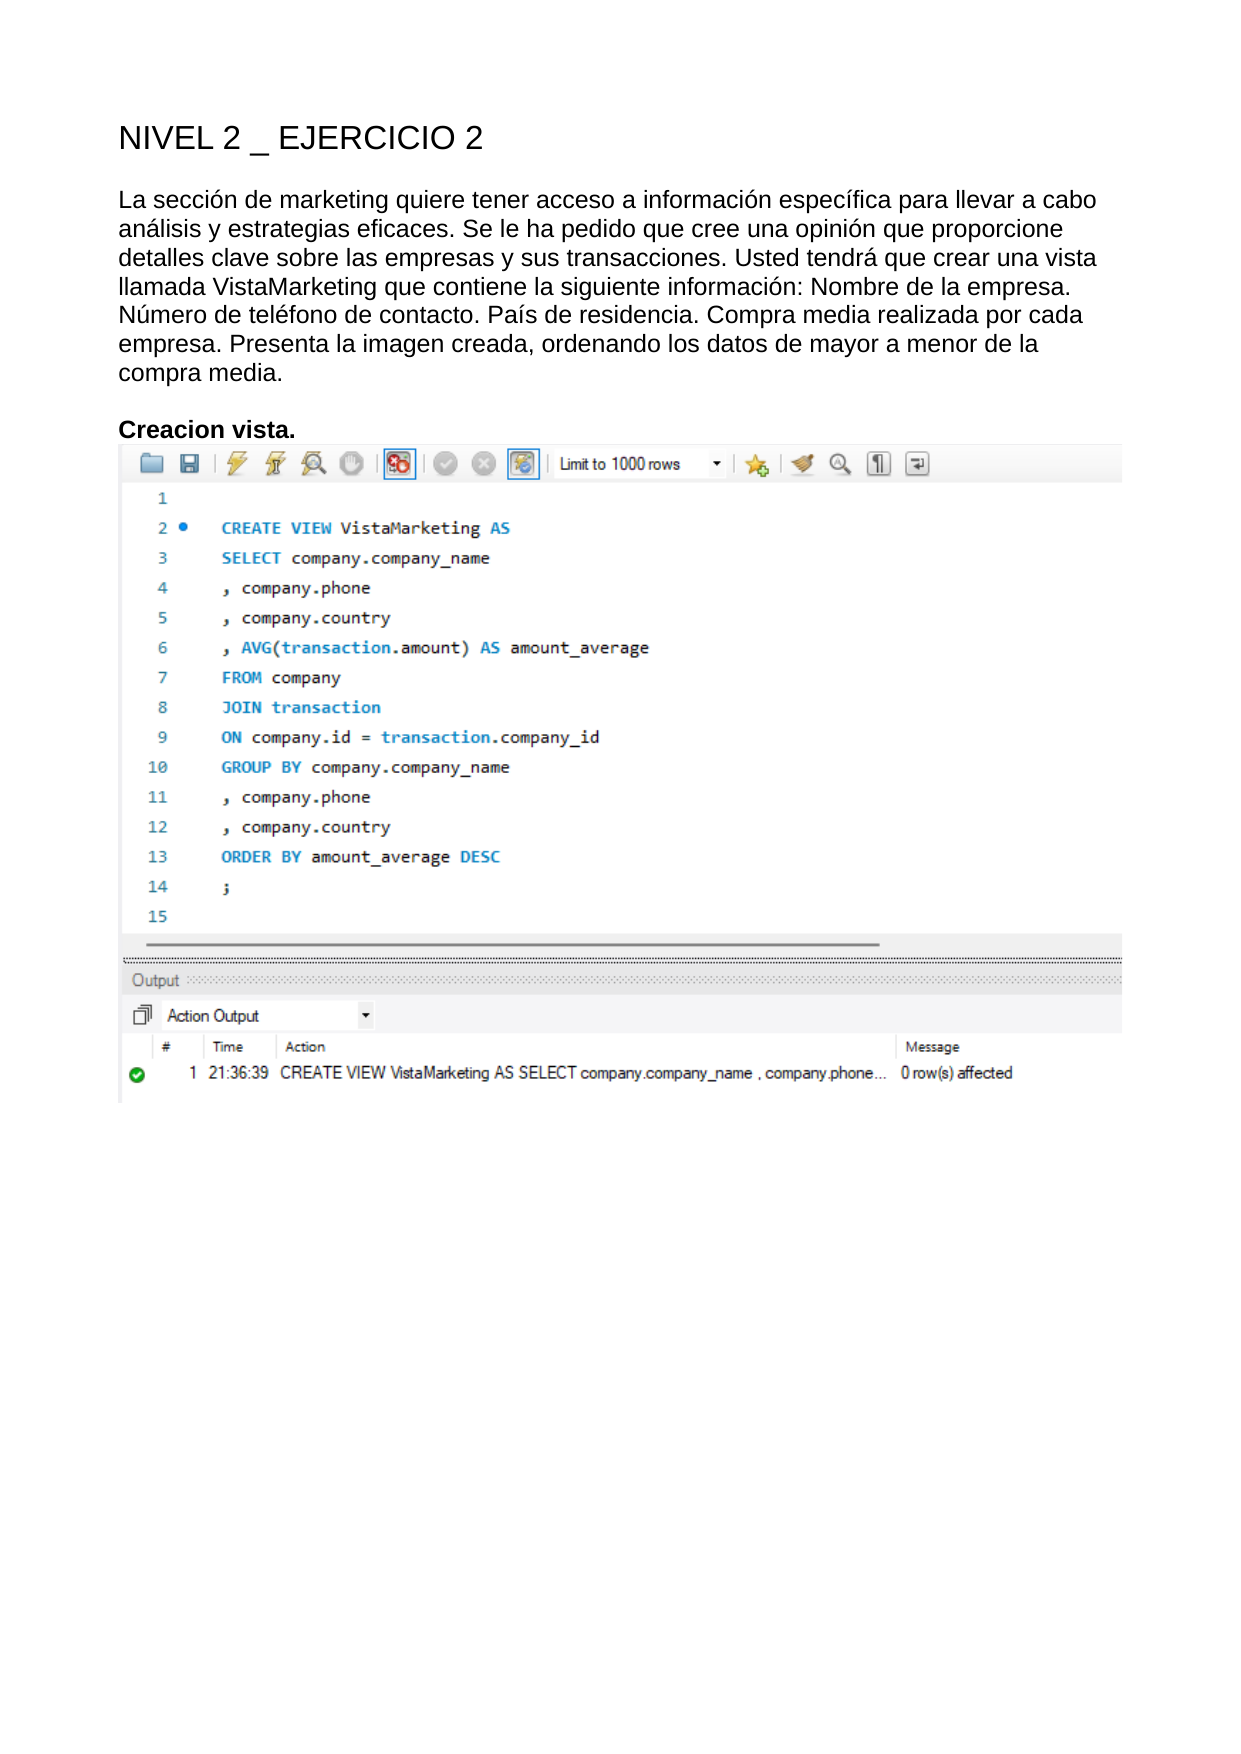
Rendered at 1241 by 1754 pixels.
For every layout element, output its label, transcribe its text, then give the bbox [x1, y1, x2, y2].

text NIVEL 2 _ EJERCICIO 2 [118, 118, 1122, 157]
text La sección de marketing quiere tener acceso a información específica para llevar a cabo análisis y estrategias eficaces. Se le ha pedido que cree una opinión que proporcione detalles clave sobre las empresas y sus transacciones. Usted tendrá que crear una vista llamada VistaMarketing que contiene la siguiente información: Nombre de la empresa. Número de teléfono de contacto. País de residencia. Compra media realizada por cada empresa. Presenta la imagen creada, ordenando los datos de mayor a menor de la compra media. [118, 185, 1122, 387]
picture [118, 444, 1123, 1103]
text Creacion vista. [118, 415, 1122, 444]
